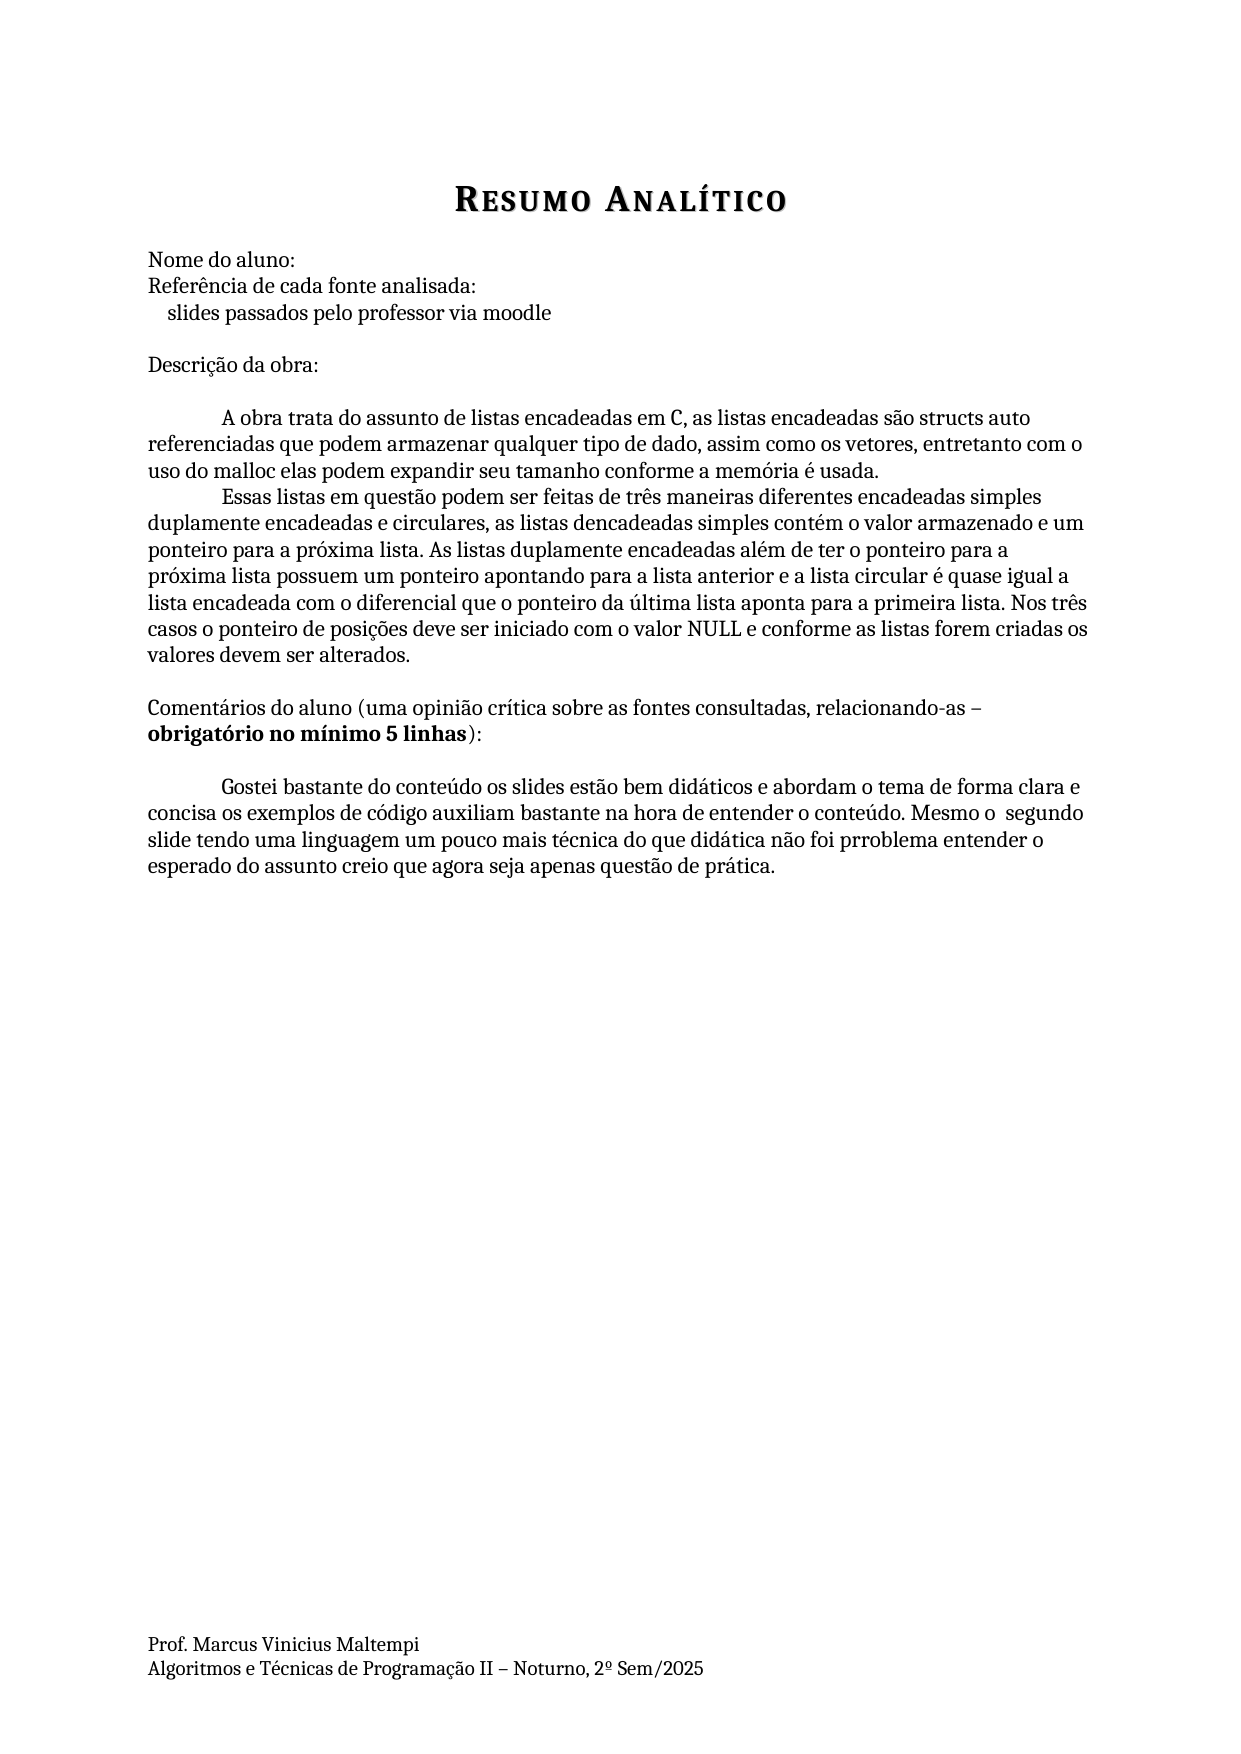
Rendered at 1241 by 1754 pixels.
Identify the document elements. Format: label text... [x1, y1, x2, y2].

text Comentários do aluno (uma opinião crítica sobre as fontes consultadas, relacionando-as – obrigatório no mínimo 5 linhas): [148, 695, 1092, 747]
text Resumo Analítico [148, 177, 1092, 220]
text Descrição da obra: [148, 352, 1092, 378]
text A obra trata do assunto de listas encadeadas em C, as listas encadeadas são structs auto referenciadas que podem armazenar qualquer tipo de dado, assim como os vetores, entretanto com o uso do malloc elas podem expandir seu tamanho conforme a memória é usada. [148, 405, 1092, 484]
text Gostei bastante do conteúdo os slides estão bem didáticos e abordam o tema de forma clara e concisa os exemplos de código auxiliam bastante na hora de entender o conteúdo. Mesmo o segundo slide tendo uma linguagem um pouco mais técnica do que didática não foi prroblema entender o esperado do assunto creio que agora seja apenas questão de prática. [148, 774, 1092, 879]
text Nome do aluno: [148, 247, 1092, 273]
text slides passados pelo professor via moodle [167, 299, 1092, 326]
text Essas listas em questão podem ser feitas de três maneiras diferentes encadeadas simples duplamente encadeadas e circulares, as listas dencadeadas simples contém o valor armazenado e um ponteiro para a próxima lista. As listas duplamente encadeadas além de ter o ponteiro para a próxima lista possuem um ponteiro apontando para a lista anterior e a lista circular é quase igual a lista encadeada com o diferencial que o ponteiro da última lista aponta para a primeira lista. Nos três casos o ponteiro de posições deve ser iniciado com o valor NULL e conforme as listas forem criadas os valores devem ser alterados. [148, 484, 1092, 668]
text Referência de cada fonte analisada: [148, 273, 1092, 299]
